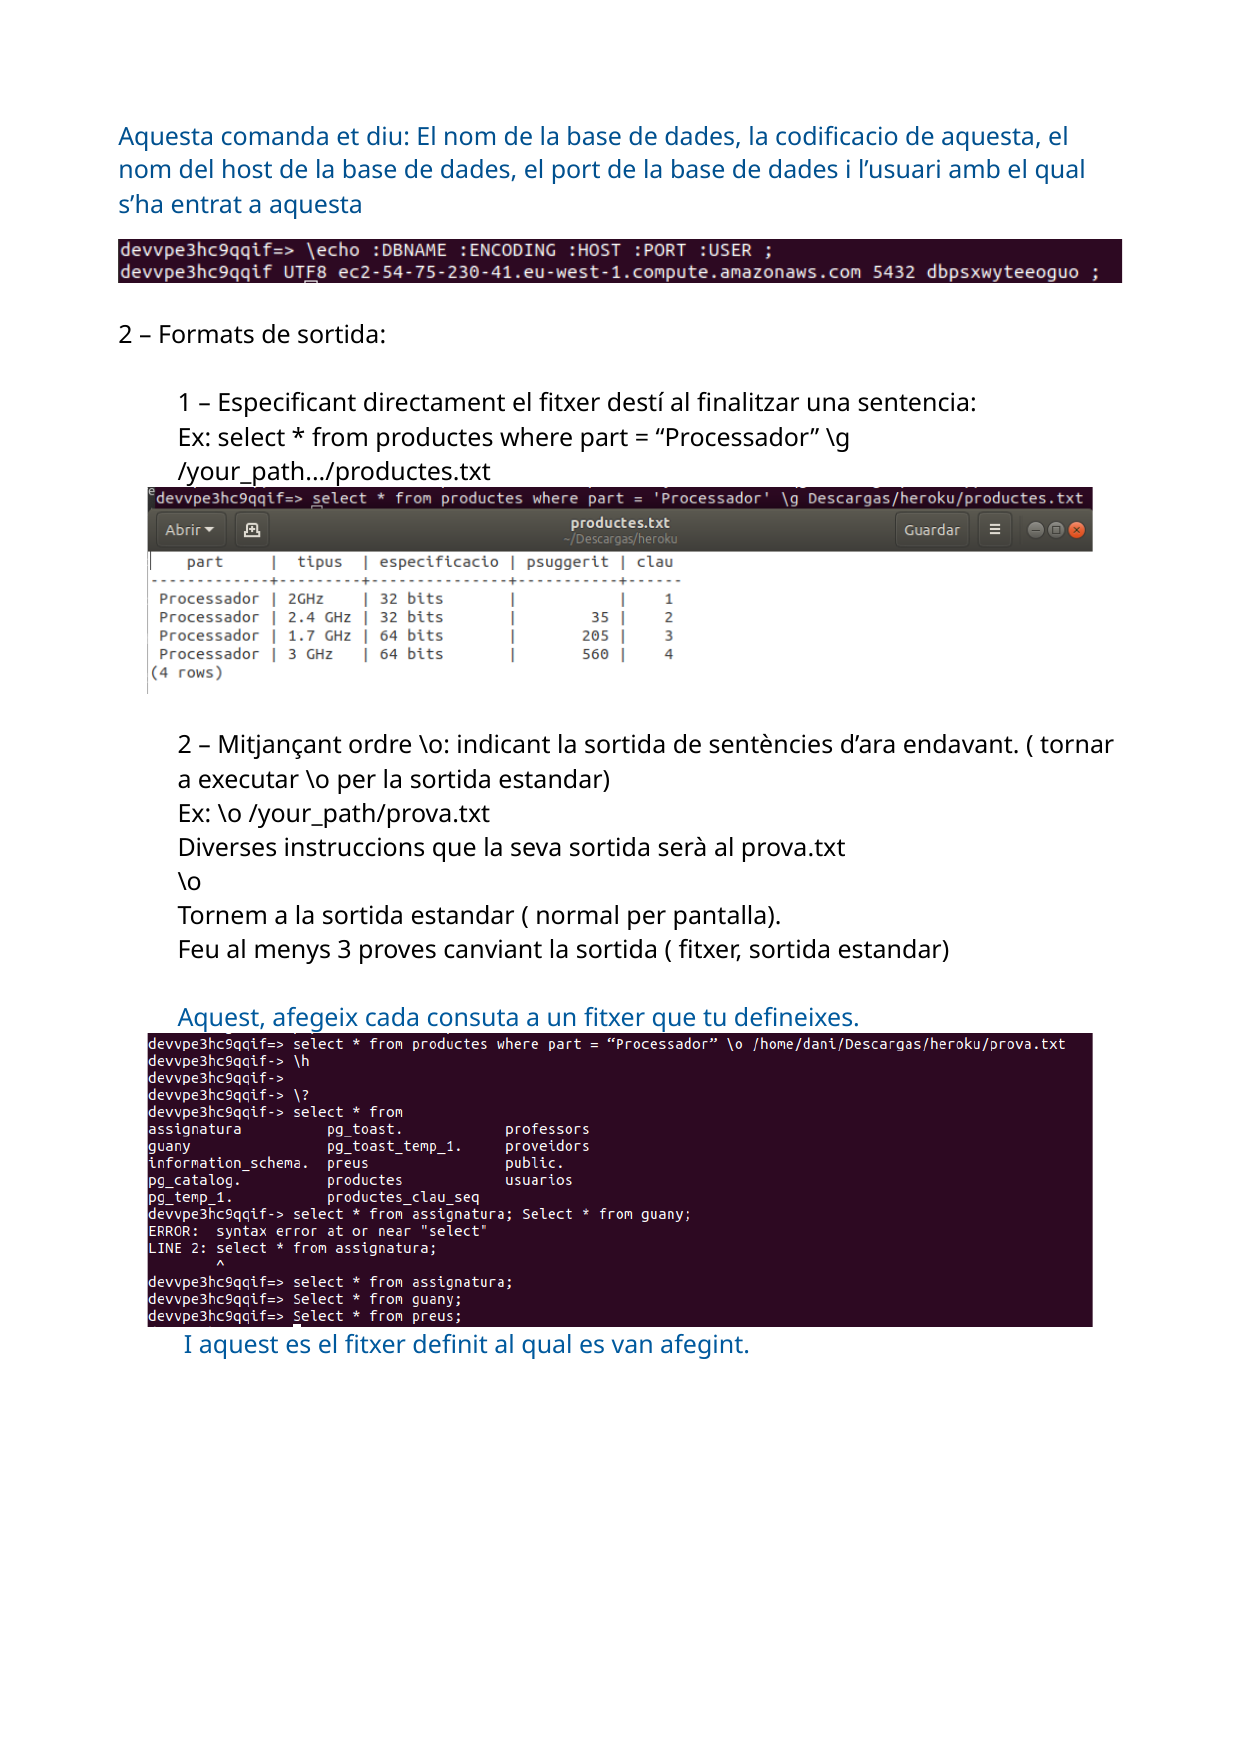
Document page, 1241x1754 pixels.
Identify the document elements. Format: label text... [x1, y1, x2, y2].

text Ex: \o /your_path/prova.txt [177, 795, 1122, 829]
picture [147, 487, 1093, 694]
text 2 – Mitjançant ordre \o: indicant la sortida de sentències d’ara endavant. ( tornar a executar \o per la sortida estandar) [177, 727, 1122, 795]
picture [118, 239, 1123, 283]
text 2 – Formats de sortida: [118, 317, 1122, 351]
text Feu al menys 3 proves canviant la sortida ( fitxer, sortida estandar) [177, 932, 1122, 966]
text 1 – Especificant directament el fitxer destí al finalitzar una sentencia: [177, 385, 1122, 419]
text Diverses instruccions que la seva sortida serà al prova.txt [177, 829, 1122, 863]
text Aquest, afegeix cada consuta a un fitxer que tu defineixes. [177, 1000, 1122, 1034]
text Aquesta comanda et diu: El nom de la base de dades, la codificacio de aquesta, el nom del host de la base de dades, el port de la base de dades i l’usuari amb el qual s’ha entrat a aquesta [118, 118, 1122, 220]
text Tornem a la sortida estandar ( normal per pantalla). [177, 897, 1122, 932]
text Ex: select * from productes where part = “Processador” \g /your_path.../productes.txt [177, 419, 1122, 487]
picture [147, 1033, 1093, 1327]
text \o [177, 863, 1122, 897]
text I aquest es el fitxer definit al qual es van afegint. [177, 1034, 1122, 1361]
